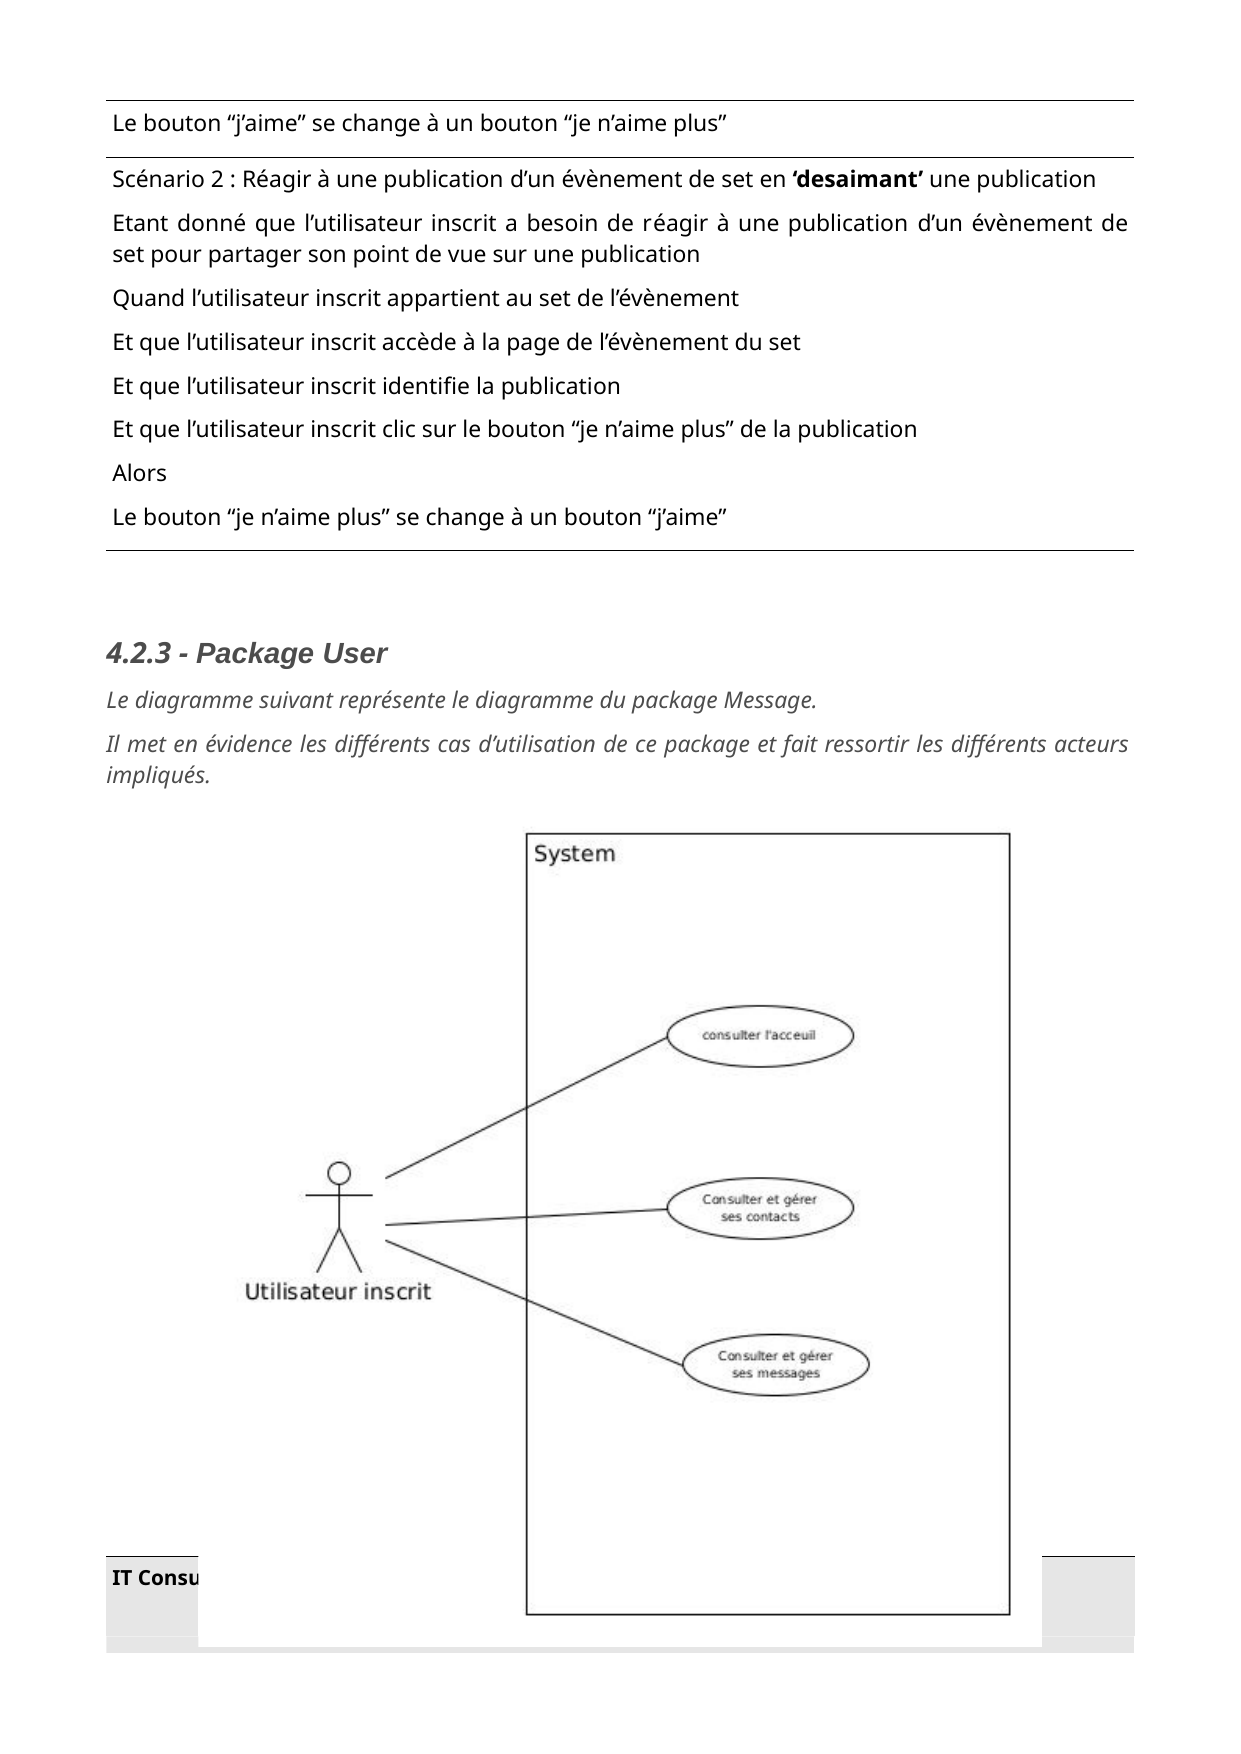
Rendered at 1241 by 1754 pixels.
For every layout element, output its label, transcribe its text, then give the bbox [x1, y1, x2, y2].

text Le diagramme suivant représente le diagramme du package Message. [106, 684, 1134, 715]
text Il met en évidence les différents cas d’utilisation de ce package et fait ressortir les différents acteurs impliqués. [106, 728, 1134, 790]
table_cell Scénario 2 : Réagir à une publication d’un évènement de set en ‘desaimant’ une publication Etant donné que l’utilisateur inscrit a besoin de réagir à une publication d’un évènement de set pour partager son point de vue sur une publication Quand l’utilisateur inscrit appartient au set de l’évènement Et que l’utilisateur inscrit accède à la page de l’évènement du set Et que l’utilisateur inscrit identifie la publication Et que l’utilisateur inscrit clic sur le bouton “je n’aime plus” de la publication Alors Le bouton “je n’aime plus” se change à un bouton “j’aime” [106, 158, 1134, 550]
picture [198, 802, 1042, 1647]
subtitle Package User [106, 632, 1134, 672]
table_header Le bouton “j’aime” se change à un bouton “je n’aime plus” [106, 101, 1134, 157]
